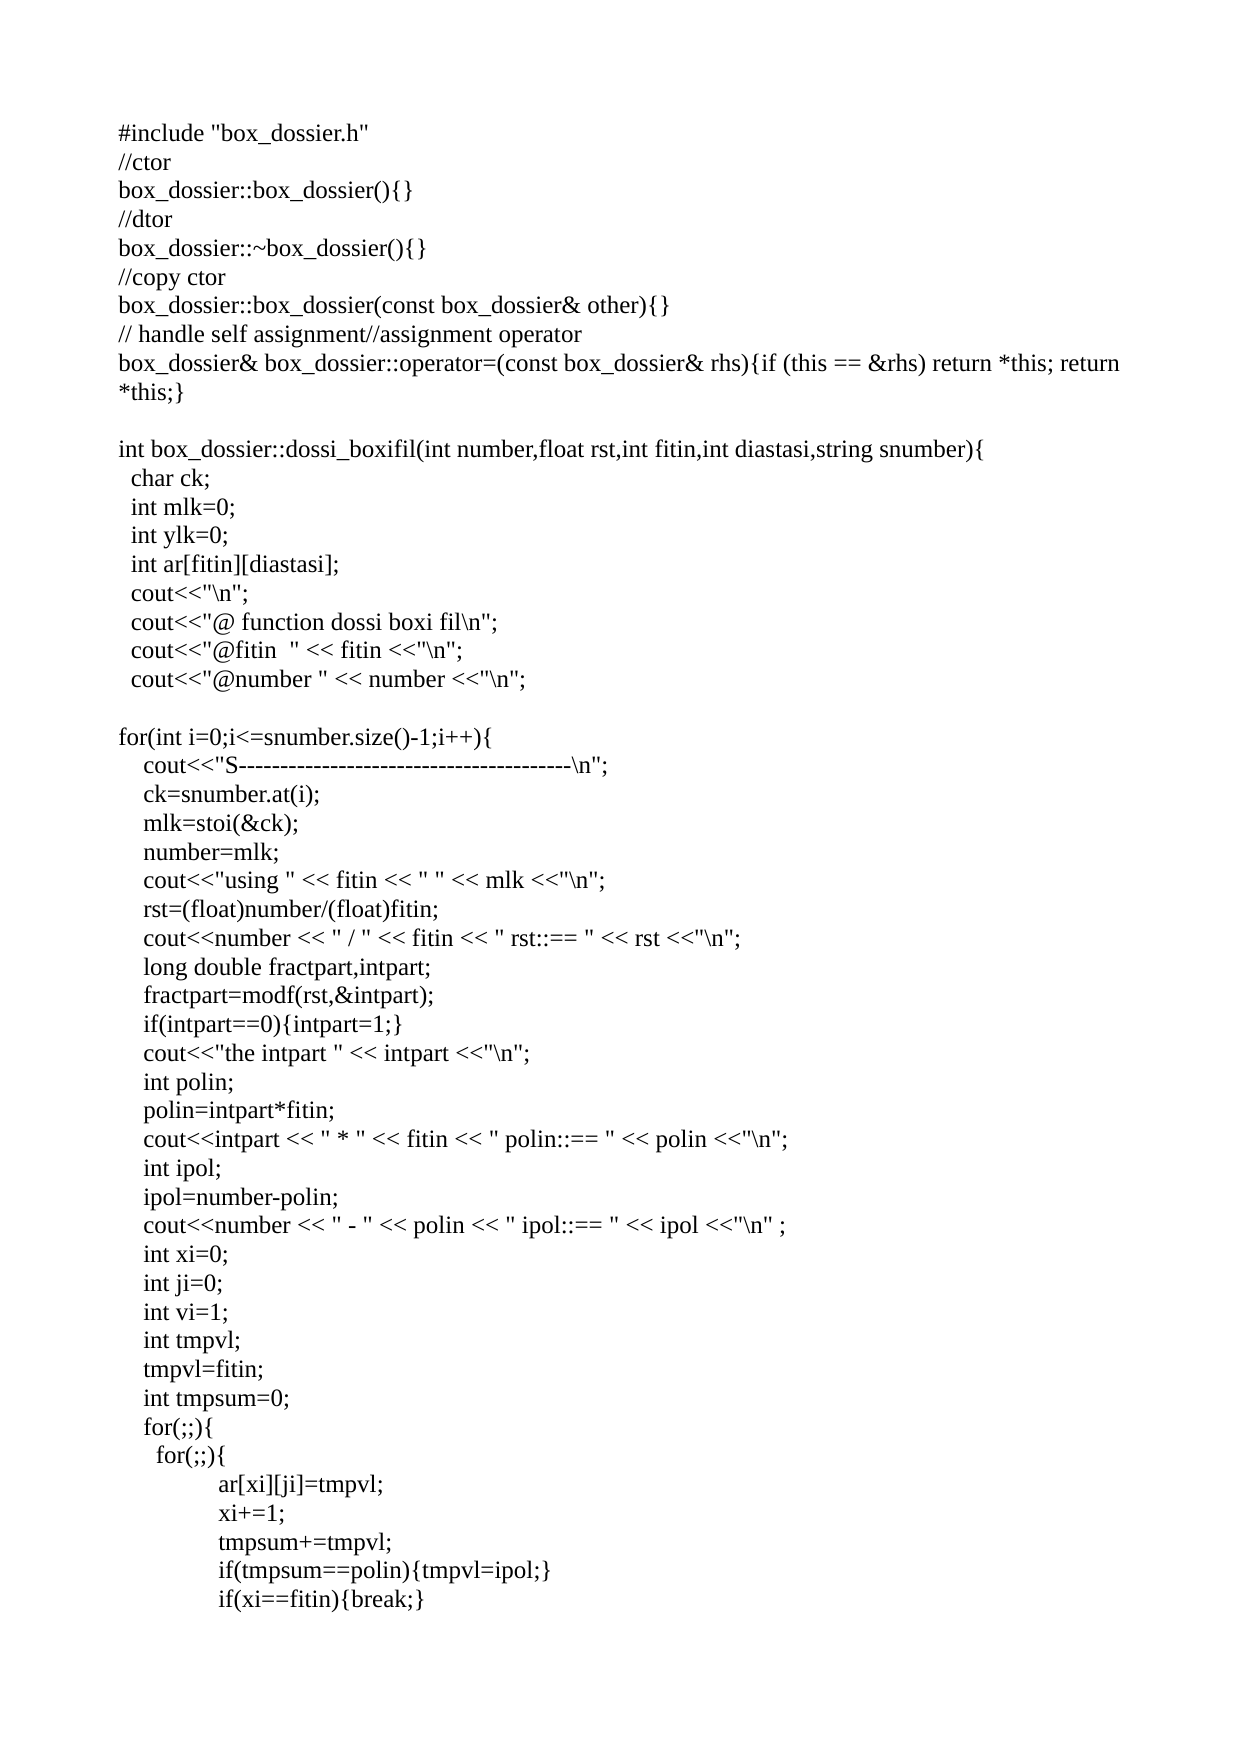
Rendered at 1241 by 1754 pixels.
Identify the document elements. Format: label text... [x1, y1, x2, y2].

text // handle self assignment//assignment operator [118, 319, 1122, 348]
text int ji=0; [118, 1268, 1122, 1297]
text cout<<"@fitin " << fitin <<"\n"; [118, 636, 1122, 664]
text int polin; [118, 1067, 1122, 1096]
text tmpvl=fitin; [118, 1354, 1122, 1383]
text if(intpart==0){intpart=1;} [118, 1009, 1122, 1038]
text cout<<number << " / " << fitin << " rst::== " << rst <<"\n"; [118, 923, 1122, 952]
text int ar[fitin][diastasi]; [118, 549, 1122, 578]
text cout<<"\n"; [118, 578, 1122, 607]
text number=mlk; [118, 837, 1122, 866]
text fractpart=modf(rst,&intpart); [118, 981, 1122, 1009]
text if(tmpsum==polin){tmpvl=ipol;} [118, 1556, 1122, 1584]
text box_dossier::box_dossier(const box_dossier& other){} [118, 291, 1122, 319]
text cout<<number << " - " << polin << " ipol::== " << ipol <<"\n" ; [118, 1211, 1122, 1239]
text //ctor [118, 147, 1122, 176]
text box_dossier::~box_dossier(){} [118, 233, 1122, 262]
text rst=(float)number/(float)fitin; [118, 894, 1122, 923]
text ar[xi][ji]=tmpvl; [118, 1469, 1122, 1498]
text box_dossier& box_dossier::operator=(const box_dossier& rhs){if (this == &rhs) return *this; return *this;} [118, 348, 1122, 406]
text polin=intpart*fitin; [118, 1096, 1122, 1124]
text //dtor [118, 204, 1122, 233]
text //copy ctor [118, 262, 1122, 291]
text int ipol; [118, 1153, 1122, 1182]
text int tmpsum=0; [118, 1383, 1122, 1412]
text cout<<"the intpart " << intpart <<"\n"; [118, 1038, 1122, 1067]
text cout<<"S----------------------------------------\n"; [118, 751, 1122, 779]
text ck=snumber.at(i); [118, 779, 1122, 808]
text cout<<"@number " << number <<"\n"; [118, 664, 1122, 693]
text char ck; [118, 463, 1122, 492]
text cout<<"using " << fitin << " " << mlk <<"\n"; [118, 866, 1122, 894]
text int vi=1; [118, 1297, 1122, 1326]
text int ylk=0; [118, 521, 1122, 549]
text for(;;){ [118, 1441, 1122, 1469]
text ipol=number-polin; [118, 1182, 1122, 1211]
text long double fractpart,intpart; [118, 952, 1122, 981]
text int mlk=0; [118, 492, 1122, 521]
text for(;;){ [118, 1412, 1122, 1441]
text int xi=0; [118, 1239, 1122, 1268]
text int tmpvl; [118, 1326, 1122, 1354]
text box_dossier::box_dossier(){} [118, 176, 1122, 204]
text cout<<"@ function dossi boxi fil\n"; [118, 607, 1122, 636]
text #include "box_dossier.h" [118, 118, 1122, 147]
text int box_dossier::dossi_boxifil(int number,float rst,int fitin,int diastasi,string snumber){ [118, 434, 1122, 463]
text for(int i=0;i<=snumber.size()-1;i++){ [118, 722, 1122, 751]
text mlk=stoi(&ck); [118, 808, 1122, 837]
text tmpsum+=tmpvl; [118, 1527, 1122, 1556]
text cout<<intpart << " * " << fitin << " polin::== " << polin <<"\n"; [118, 1124, 1122, 1153]
text if(xi==fitin){break;} [118, 1584, 1122, 1613]
text xi+=1; [118, 1498, 1122, 1527]
